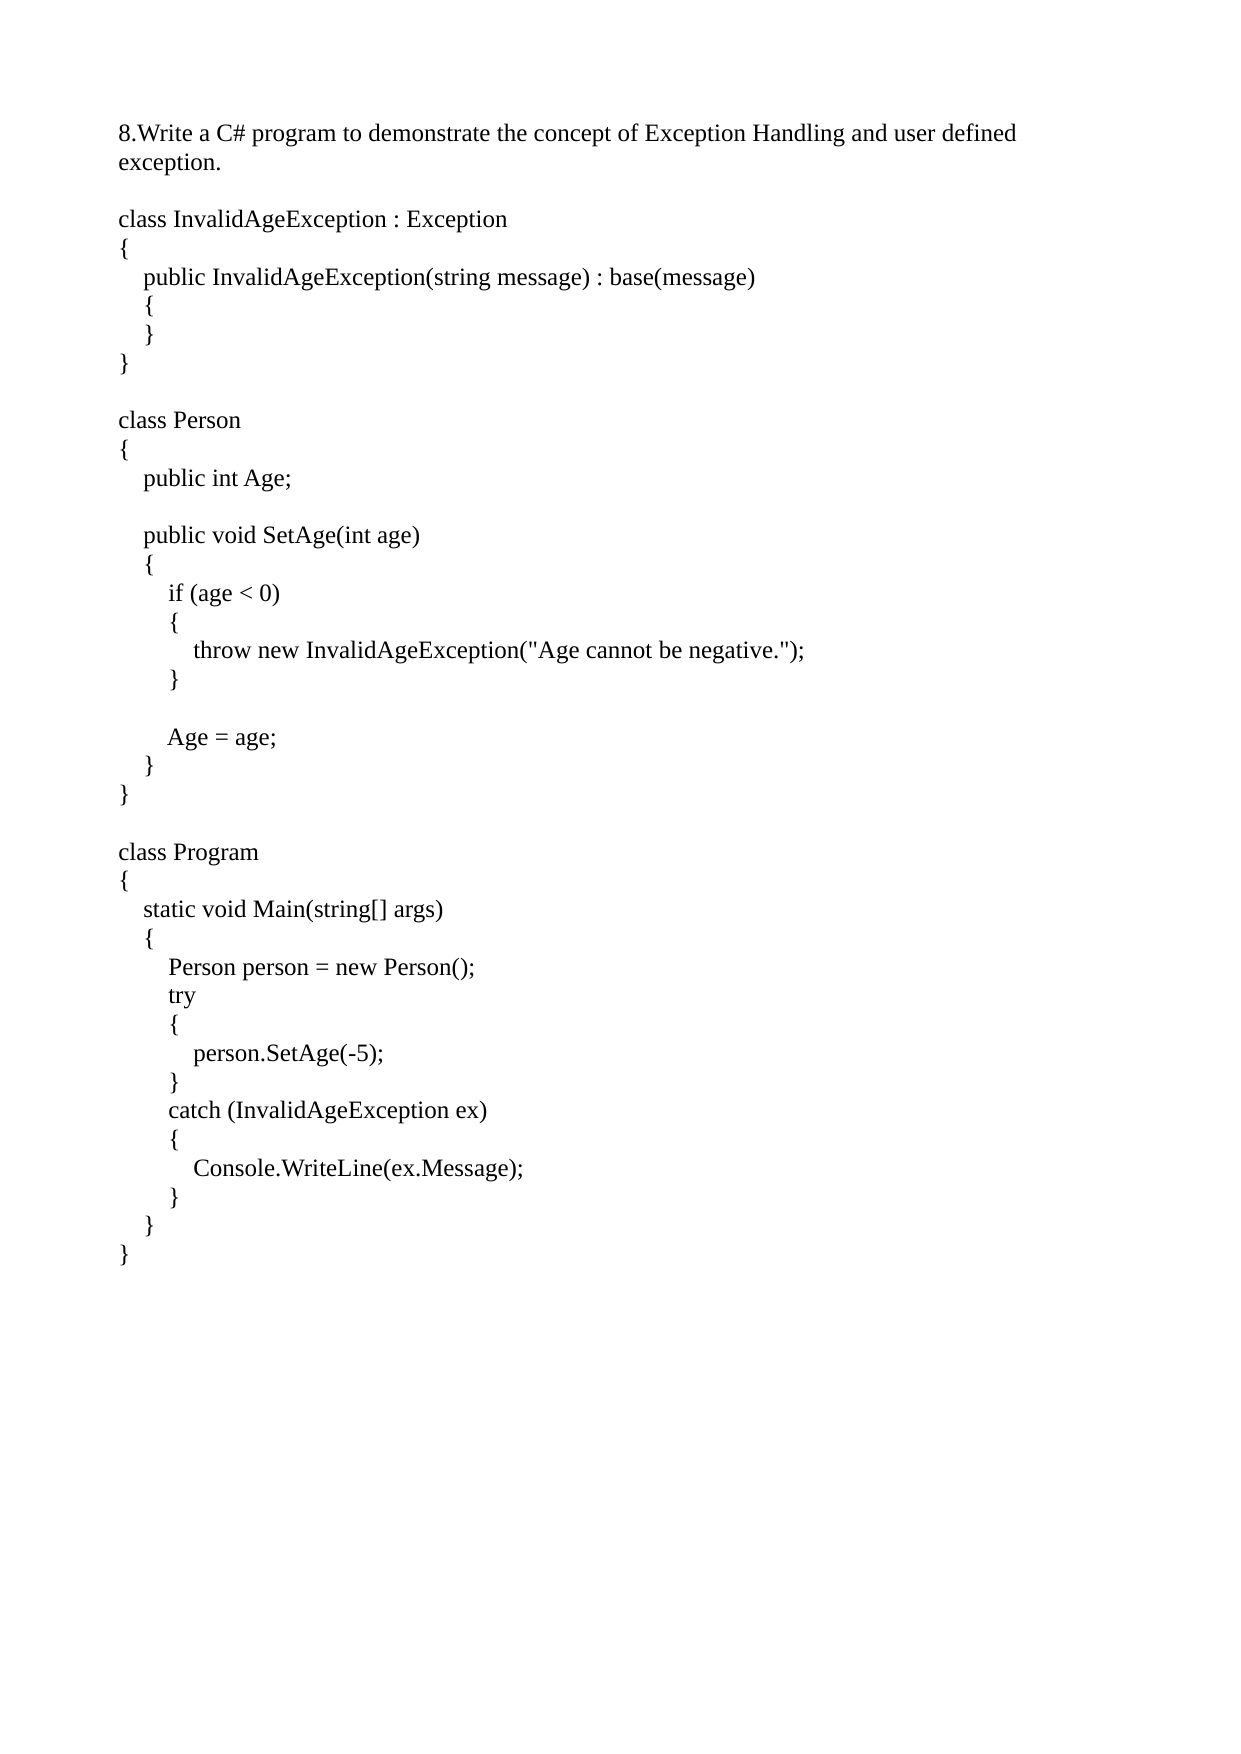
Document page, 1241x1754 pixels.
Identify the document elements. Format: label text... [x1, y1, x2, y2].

text public void SetAge(int age) [118, 521, 1122, 549]
text { [118, 549, 1122, 578]
text } [118, 751, 1122, 779]
text { [118, 434, 1122, 463]
text try [118, 981, 1122, 1009]
text { [118, 1009, 1122, 1038]
text class Program [118, 837, 1122, 866]
text Person person = new Person(); [118, 952, 1122, 981]
text { [118, 1124, 1122, 1153]
text } [118, 1211, 1122, 1239]
text } [118, 779, 1122, 808]
text static void Main(string[] args) [118, 894, 1122, 923]
text { [118, 866, 1122, 894]
text class InvalidAgeException : Exception [118, 204, 1122, 233]
text { [118, 233, 1122, 262]
text { [118, 607, 1122, 636]
text exception. [118, 147, 1122, 176]
text 8.Write a C# program to demonstrate the concept of Exception Handling and user defined [118, 118, 1122, 147]
text } [118, 348, 1122, 377]
text public int Age; [118, 463, 1122, 492]
text } [118, 319, 1122, 348]
text { [118, 923, 1122, 952]
text { [118, 291, 1122, 319]
text Age = age; [118, 722, 1122, 751]
text } [118, 1239, 1122, 1268]
text throw new InvalidAgeException("Age cannot be negative."); [118, 636, 1122, 664]
text person.SetAge(-5); [118, 1038, 1122, 1067]
text } [118, 1182, 1122, 1211]
text catch (InvalidAgeException ex) [118, 1096, 1122, 1124]
text } [118, 1067, 1122, 1096]
text Console.WriteLine(ex.Message); [118, 1153, 1122, 1182]
text if (age < 0) [118, 578, 1122, 607]
text class Person [118, 406, 1122, 434]
text public InvalidAgeException(string message) : base(message) [118, 262, 1122, 291]
text } [118, 664, 1122, 693]
